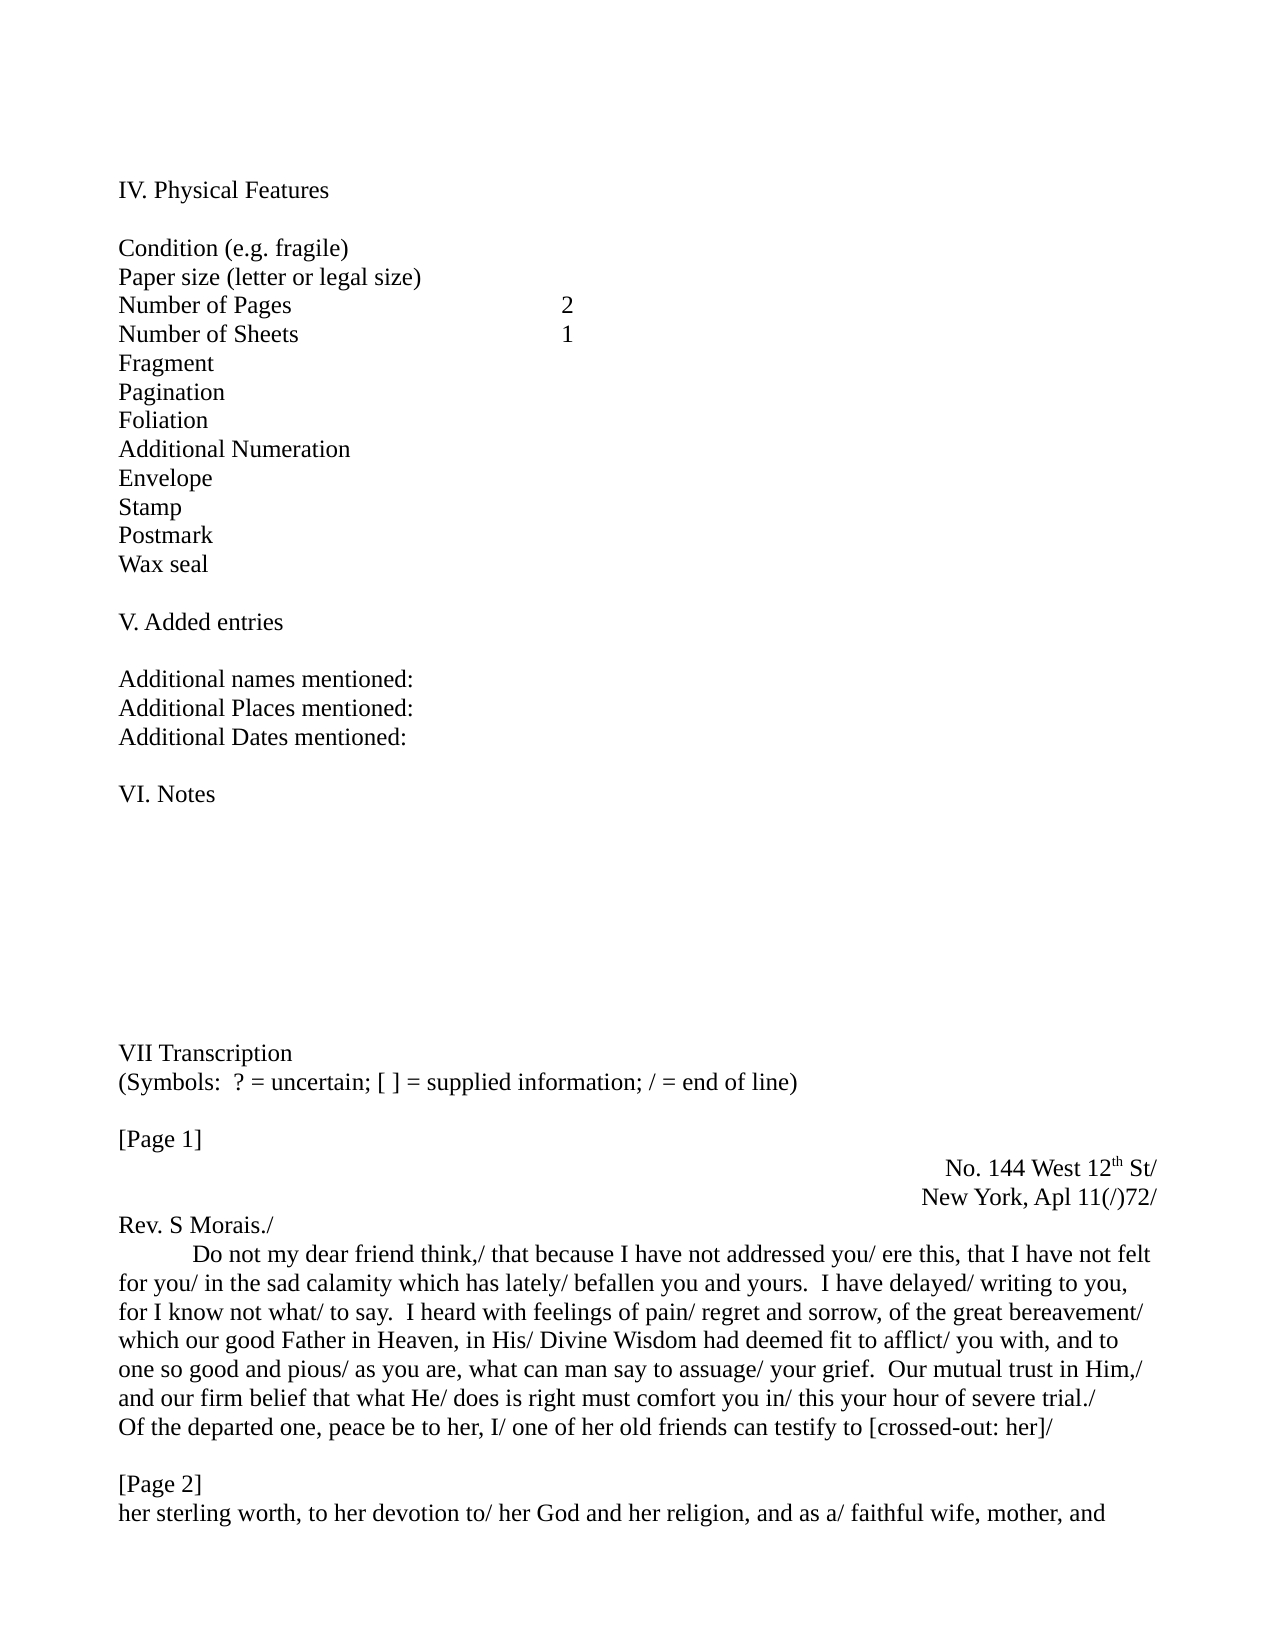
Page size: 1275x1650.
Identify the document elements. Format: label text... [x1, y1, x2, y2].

text [Page 1] [118, 1124, 1157, 1153]
text Do not my dear friend think,/ that because I have not addressed you/ ere this, that I have not felt for you/ in the sad calamity which has lately/ befallen you and yours. I have delayed/ writing to you, for I know not what/ to say. I heard with feelings of pain/ regret and sorrow, of the great bereavement/ which our good Father in Heaven, in His/ Divine Wisdom had deemed fit to afflict/ you with, and to one so good and pious/ as you are, what can man say to assuage/ your grief. Our mutual trust in Him,/ and our firm belief that what He/ does is right must comfort you in/ this your hour of severe trial./ [118, 1239, 1157, 1412]
text VI. Notes [118, 779, 1157, 808]
text Stamp [118, 492, 1157, 521]
text Number of Pages 2 [118, 291, 1157, 319]
text Additional Places mentioned: [118, 693, 1157, 722]
text Condition (e.g. fragile) [118, 233, 1157, 262]
text IV. Physical Features [118, 176, 1157, 204]
text Postma rk [118, 521, 1157, 549]
text [Page 2] [118, 1469, 1157, 1498]
text her sterling worth, to her devotion to/ her God and her religion, and as a/ faithful wife, mother, and [118, 1498, 1157, 1527]
text Fragment [118, 348, 1157, 377]
text VII Transcription [118, 1038, 1157, 1067]
text V. Added entries [118, 607, 1157, 636]
text Of the departed one, peace be to her, I/ one of her old friends can testify to [crossed-out: her]/ [118, 1412, 1157, 1441]
text Additional names mentioned: [118, 664, 1157, 693]
text Number of Sheets 1 [118, 319, 1157, 348]
text New York, Apl 11(/)72/ [118, 1182, 1157, 1211]
text (Symbols: ? = uncertain; [ ] = supplied information; / = end of line) [118, 1067, 1157, 1096]
text Rev. S Morais./ [118, 1211, 1157, 1239]
text Wax seal [118, 549, 1157, 578]
text Envelope [118, 463, 1157, 492]
text Paper size (letter or legal size) [118, 262, 1157, 291]
text Pagination [118, 377, 1157, 406]
text Additional Numeration [118, 434, 1157, 463]
text Additional Dates mentioned: [118, 722, 1157, 751]
text No. 144 West 12th St/ [118, 1153, 1157, 1182]
text Foliation [118, 406, 1157, 434]
